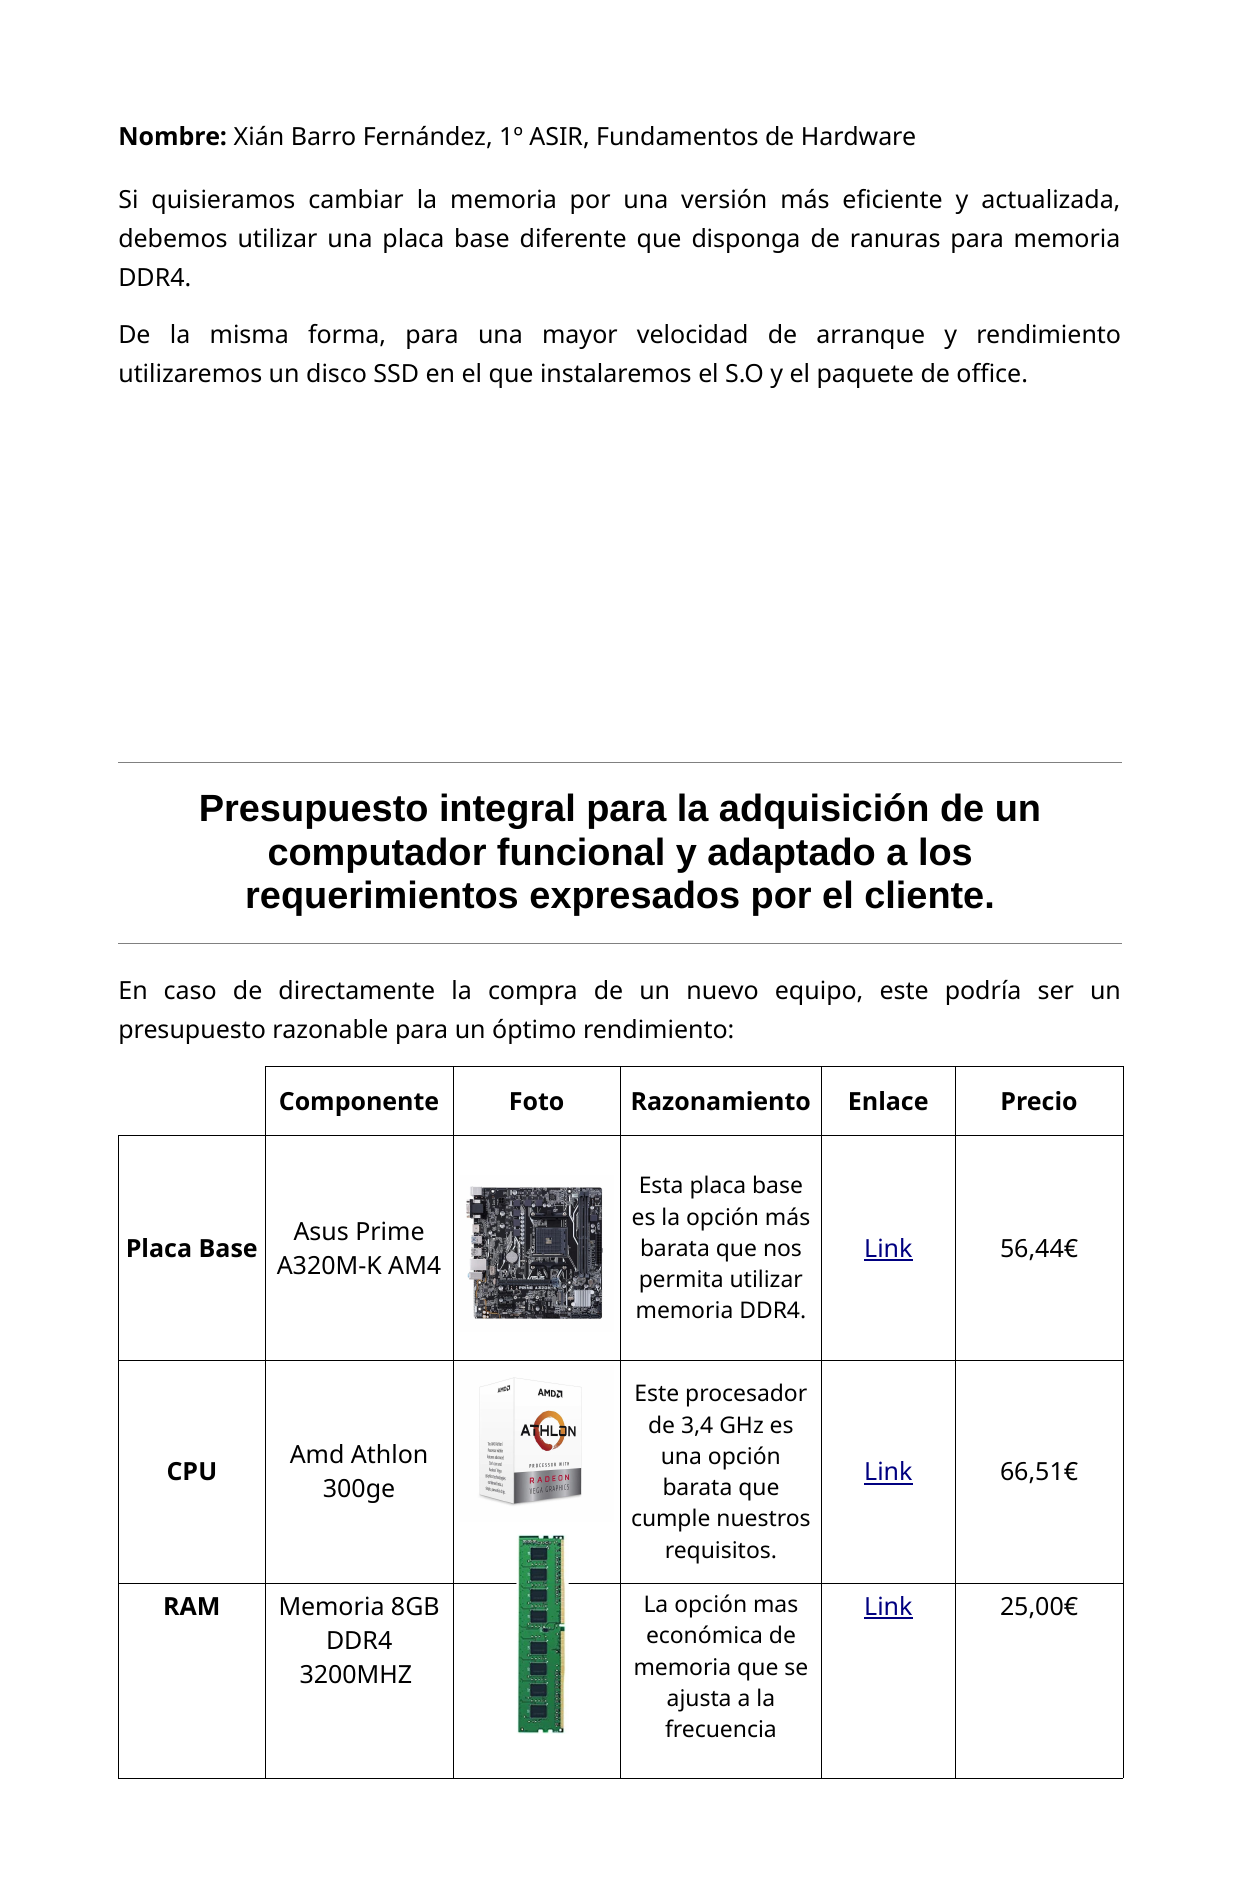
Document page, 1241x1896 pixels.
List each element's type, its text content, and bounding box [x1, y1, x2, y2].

table_cell [454, 1361, 620, 1582]
table_cell CPU [119, 1361, 265, 1582]
table_cell Esta placa base es la opción más barata que nos permita utilizar memoria DDR4. [621, 1136, 821, 1360]
table_header Razonamiento [621, 1067, 821, 1135]
table_cell [454, 1584, 620, 1777]
table_header Componente [266, 1067, 453, 1135]
subtitle Presupuesto integral para la adquisición de un computador funcional y adaptado a los requerimientos expresados por el cliente. [177, 786, 1063, 917]
table_cell RAM [119, 1584, 265, 1777]
text De la misma forma, para una mayor velocidad de arranque y rendimiento utilizaremos un disco SSD en el que instalaremos el S.O y el paquete de office. [118, 317, 1122, 390]
text Si quisieramos cambiar la memoria por una versión más eficiente y actualizada, debemos utilizar una placa base diferente que disponga de ranuras para memoria DDR4. [118, 182, 1122, 294]
picture [517, 1535, 569, 1734]
picture [458, 1365, 615, 1522]
table_cell Memoria 8GB DDR4 3200MHZ [266, 1584, 453, 1777]
text En caso de directamente la compra de un nuevo equipo, este podría ser un presupuesto razonable para un óptimo rendimiento: [118, 973, 1122, 1046]
table_header Foto [454, 1067, 620, 1135]
table_cell 25,00€ [956, 1584, 1123, 1777]
table_cell La opción mas económica de memoria que se ajusta a la frecuencia [621, 1584, 821, 1777]
table_cell Link [822, 1361, 955, 1582]
table_cell Asus Prime A320M-K AM4 [266, 1136, 453, 1360]
table_cell Amd Athlon 300ge [266, 1361, 453, 1582]
table_cell Link [822, 1136, 955, 1360]
table_cell 66,51€ [956, 1361, 1123, 1582]
table_header Precio [956, 1067, 1123, 1135]
picture [458, 1175, 615, 1332]
table_cell [454, 1136, 620, 1360]
table_header Enlace [822, 1067, 955, 1135]
table_cell Placa Base [119, 1136, 265, 1360]
table_header [118, 1066, 265, 1135]
table_cell Link [822, 1584, 955, 1777]
table_cell 56,44€ [956, 1136, 1123, 1360]
table_cell Este procesador de 3,4 GHz es una opción barata que cumple nuestros requisitos. [621, 1361, 821, 1582]
